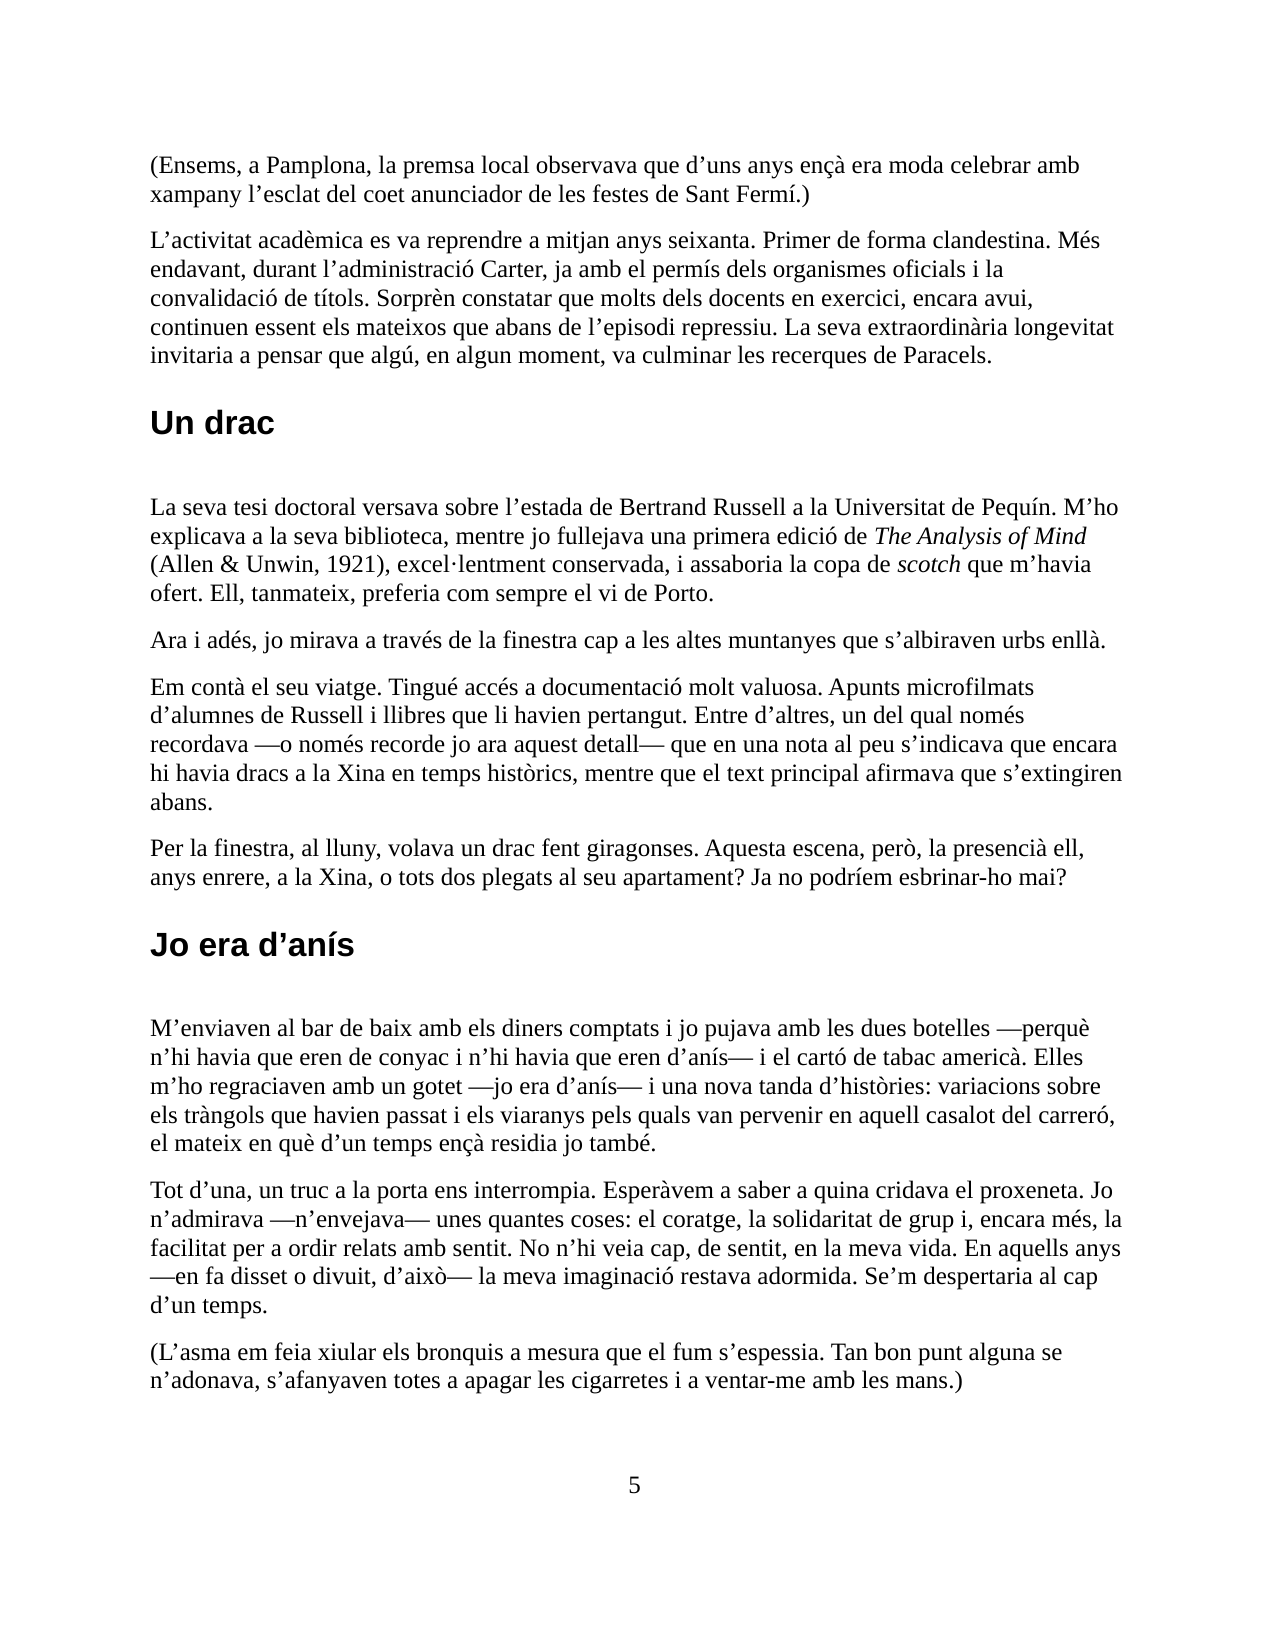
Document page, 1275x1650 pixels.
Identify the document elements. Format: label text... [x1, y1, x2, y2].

text (Ensems, a Pamplona, la premsa local observava que d’uns anys ençà era moda celebrar amb xampany l’esclat del coet anunciador de les festes de Sant Fermí.) [150, 150, 1125, 207]
text Tot d’una, un truc a la porta ens interrompia. Esperàvem a saber a quina cridava el proxeneta. Jo n’admirava —n’envejava— unes quantes coses: el coratge, la solidaritat de grup i, encara més, la facilitat per a ordir relats amb sentit. No n’hi veia cap, de sentit, en la meva vida. En aquells anys —en fa disset o divuit, d’això— la meva imaginació restava adormida. Se’m despertaria al cap d’un temps. [150, 1175, 1125, 1319]
text La seva tesi doctoral versava sobre l’estada de Bertrand Russell a la Universitat de Pequín. M’ho explicava a la seva biblioteca, mentre jo fullejava una primera edició de The Analysis of Mind (Allen & Unwin, 1921), excel·lentment conservada, i assaboria la copa de scotch que m’havia ofert. Ell, tanmateix, preferia com sempre el vi de Porto. [150, 492, 1125, 607]
text (L’asma em feia xiular els bronquis a mesura que el fum s’espessia. Tan bon punt alguna se n’adonava, s’afanyaven totes a apagar les cigarretes i a ventar-me amb les mans.) [150, 1337, 1125, 1394]
text L’activitat acadèmica es va reprendre a mitjan anys seixanta. Primer de forma clandestina. Més endavant, durant l’administració Carter, ja amb el permís dels organismes oficials i la convalidació de títols. Sorprèn constatar que molts dels docents en exercici, encara avui, continuen essent els mateixos que abans de l’episodi repressiu. La seva extraordinària longevitat invitaria a pensar que algú, en algun moment, va culminar les recerques de Paracels. [150, 225, 1125, 369]
text M’enviaven al bar de baix amb els diners comptats i jo pujava amb les dues botelles —perquè n’hi havia que eren de conyac i n’hi havia que eren d’anís— i el cartó de tabac americà. Elles m’ho regraciaven amb un gotet —jo era d’anís— i una nova tanda d’històries: variacions sobre els tràngols que havien passat i els viaranys pels quals van pervenir en aquell casalot del carreró, el mateix en què d’un temps ençà residia jo també. [150, 1013, 1125, 1157]
subtitle Un drac [150, 403, 1125, 442]
text Ara i adés, jo mirava a través de la finestra cap a les altes muntanyes que s’albiraven urbs enllà. [150, 625, 1125, 654]
text Em contà el seu viatge. Tingué accés a documentació molt valuosa. Apunts microfilmats d’alumnes de Russell i llibres que li havien pertangut. Entre d’altres, un del qual només recordava —o només recorde jo ara aquest detall— que en una nota al peu s’indicava que encara hi havia dracs a la Xina en temps històrics, mentre que el text principal afirmava que s’extingiren abans. [150, 672, 1125, 815]
subtitle Jo era d’anís [150, 925, 1125, 963]
text Per la finestra, al lluny, volava un drac fent giragonses. Aquesta escena, però, la presencià ell, anys enrere, a la Xina, o tots dos plegats al seu apartament? Ja no podríem esbrinar-ho mai? [150, 833, 1125, 891]
